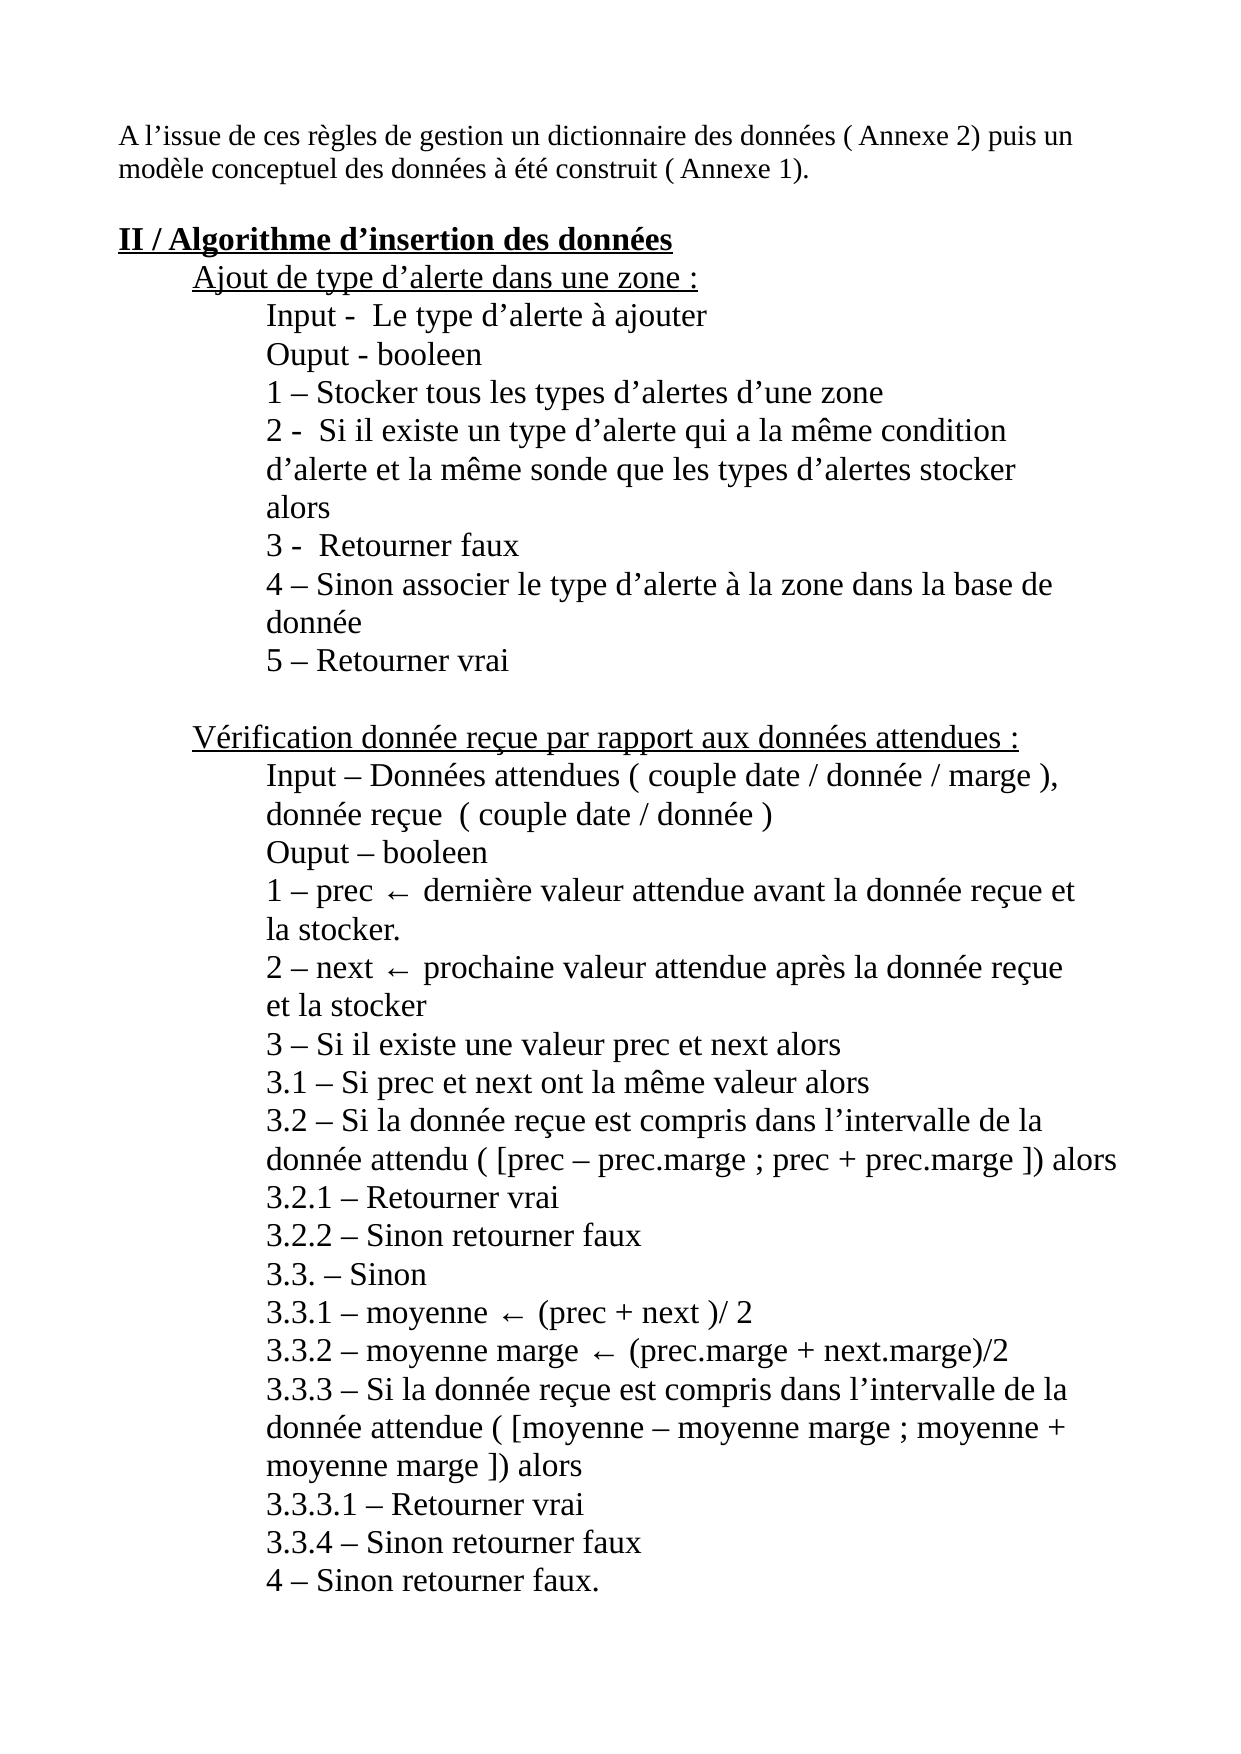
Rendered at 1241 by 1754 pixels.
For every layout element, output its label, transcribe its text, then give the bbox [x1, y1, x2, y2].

text 4 – Sinon retourner faux. [118, 1560, 1122, 1599]
text 3 - Retourner faux [118, 525, 1122, 564]
text Ouput - booleen [118, 334, 1122, 372]
text 3.3.2 – moyenne marge ← (prec.marge + next.marge)/2 [118, 1330, 1122, 1369]
text Input – Données attendues ( couple date / donnée / marge ), donnée reçue ( couple date / donnée ) [118, 755, 1122, 832]
text 3.3.4 – Sinon retourner faux [118, 1522, 1122, 1560]
text Vérification donnée reçue par rapport aux données attendues : [118, 717, 1122, 755]
text 1 – Stocker tous les types d’alertes d’une zone [118, 372, 1122, 410]
text 3.2.1 – Retourner vrai [118, 1177, 1122, 1215]
text 3.2.2 – Sinon retourner faux [118, 1215, 1122, 1254]
text 1 – prec ← dernière valeur attendue avant la donnée reçue et la stocker. [118, 870, 1122, 947]
text 3.3.3.1 – Retourner vrai [118, 1484, 1122, 1522]
text Ajout de type d’alerte dans une zone : [118, 257, 1122, 295]
text 3.2 – Si la donnée reçue est compris dans l’intervalle de la donnée attendu ( [prec – prec.marge ; prec + prec.marge ]) alors [118, 1100, 1122, 1177]
text A l’issue de ces règles de gestion un dictionnaire des données ( Annexe 2) puis un modèle conceptuel des données à été construit ( Annexe 1). [118, 118, 1122, 185]
text 3 – Si il existe une valeur prec et next alors [118, 1024, 1122, 1062]
text 3.1 – Si prec et next ont la même valeur alors [118, 1062, 1122, 1100]
text Input - Le type d’alerte à ajouter [118, 295, 1122, 334]
text 2 - Si il existe un type d’alerte qui a la même condition d’alerte et la même sonde que les types d’alertes stocker alors [118, 410, 1122, 525]
text II / Algorithme d’insertion des données [118, 219, 1122, 257]
text Ouput – booleen [118, 832, 1122, 870]
text 3.3.1 – moyenne ← (prec + next )/ 2 [118, 1292, 1122, 1330]
text 3.3. – Sinon [118, 1254, 1122, 1292]
text 4 – Sinon associer le type d’alerte à la zone dans la base de donnée [118, 564, 1122, 640]
text 5 – Retourner vrai [118, 640, 1122, 679]
text 3.3.3 – Si la donnée reçue est compris dans l’intervalle de la donnée attendue ( [moyenne – moyenne marge ; moyenne + moyenne marge ]) alors [118, 1369, 1122, 1484]
text 2 – next ← prochaine valeur attendue après la donnée reçue et la stocker [118, 947, 1122, 1024]
